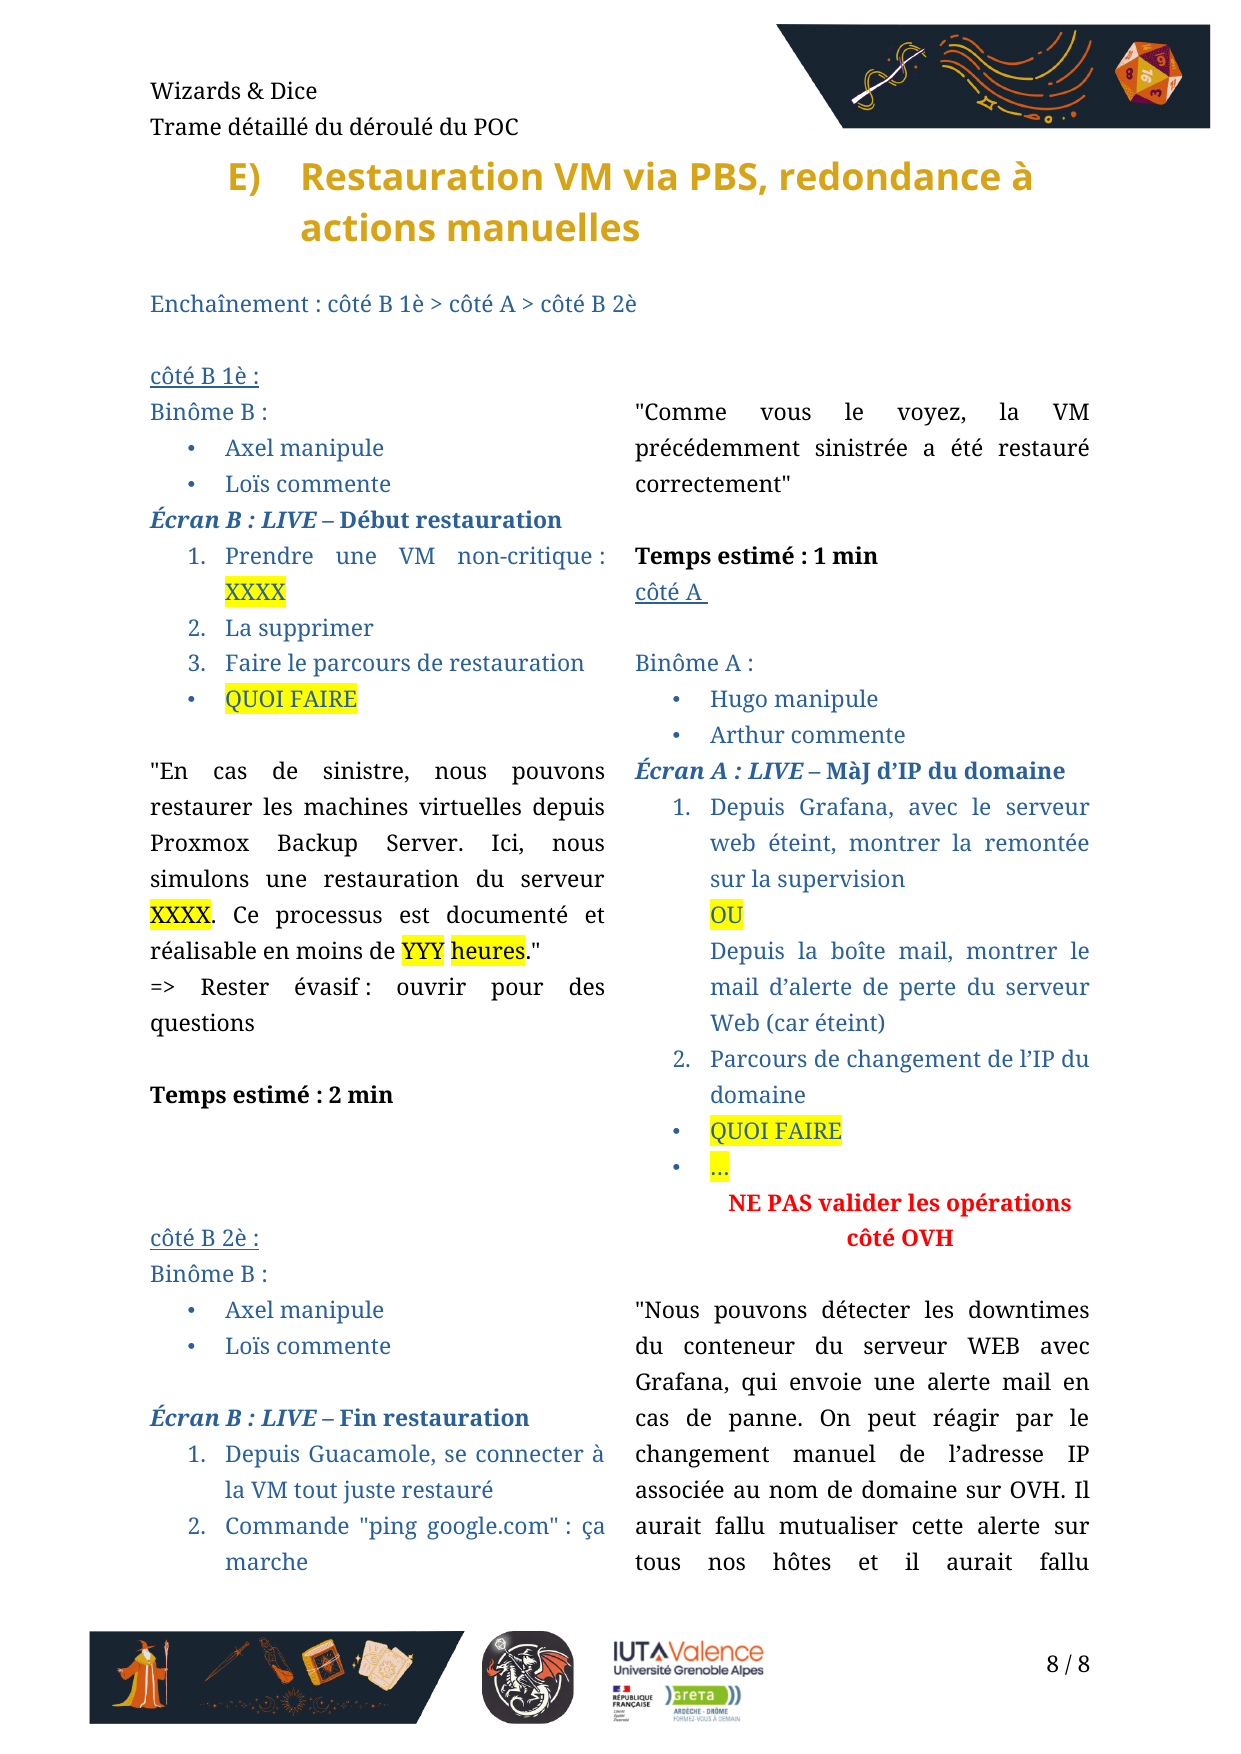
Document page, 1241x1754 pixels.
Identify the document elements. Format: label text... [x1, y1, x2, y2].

list Hugo manipule [672, 683, 1090, 714]
text Binôme A : [635, 647, 1090, 679]
list Axel manipule [187, 432, 605, 463]
text Temps estimé : 2 min [150, 1079, 605, 1110]
text Binôme B : [150, 1258, 605, 1289]
list Prendre une VM non-critique : XXXX [187, 539, 605, 607]
text Enchaînement : côté B 1è > côté A > côté B 2è [150, 288, 1090, 319]
list QUOI FAIRE [187, 683, 605, 714]
text côté B 1è : [150, 360, 605, 391]
list OU [672, 899, 1090, 930]
list Depuis la boîte mail, montrer le mail d’alerte de perte du serveur Web (car éteint) [672, 935, 1090, 1038]
text Temps estimé : 1 min [635, 539, 1090, 571]
list Arthur commente [672, 719, 1090, 751]
list Depuis Grafana, avec le serveur web éteint, montrer la remontée sur la supervision [672, 791, 1090, 894]
list Loïs commente [187, 468, 605, 499]
text côté A [635, 576, 1090, 607]
text Binôme B : [150, 396, 605, 427]
list NE PAS valider les opérations côté OVH [672, 1186, 1090, 1254]
list Faire le parcours de restauration [187, 647, 605, 679]
text "Comme vous le voyez, la VM précédemment sinistrée a été restauré correctement" [635, 396, 1090, 499]
list QUOI FAIRE [672, 1114, 1090, 1146]
picture [771, 21, 1218, 131]
text côté B 2è : [150, 1222, 605, 1254]
list Commande "ping google.com" : ça marche [187, 1510, 605, 1577]
list Loïs commente [187, 1330, 605, 1361]
picture [81, 1620, 788, 1733]
list … [672, 1151, 1090, 1182]
text => Rester évasif : ouvrir pour des questions [150, 971, 605, 1038]
text Écran B : LIVE – Début restauration [150, 504, 605, 535]
subtitle Restauration VM via PBS, redondance à actions manuelles [227, 150, 1090, 252]
list Axel manipule [187, 1294, 605, 1326]
list Depuis Guacamole, se connecter à la VM tout juste restauré [187, 1438, 605, 1505]
text "Nous pouvons détecter les downtimes du conteneur du serveur WEB avec Grafana, qui envoie une alerte mail en cas de panne. On peut réagir par le changement manuel de l’adresse IP associée au nom de domaine sur OVH. Il aurait fallu mutualiser cette alerte sur tous nos hôtes et il aurait fallu [635, 1294, 1090, 1577]
text Écran A : LIVE – MàJ d’IP du domaine [635, 755, 1090, 786]
text Écran B : LIVE – Fin restauration [150, 1402, 605, 1433]
list La supprimer [187, 611, 605, 643]
text "En cas de sinistre, nous pouvons restaurer les machines virtuelles depuis Proxmox Backup Server. Ici, nous simulons une restauration du serveur XXXX. Ce processus est documenté et réalisable en moins de YYY heures." [150, 755, 605, 966]
list Parcours de changement de l’IP du domaine [672, 1043, 1090, 1110]
